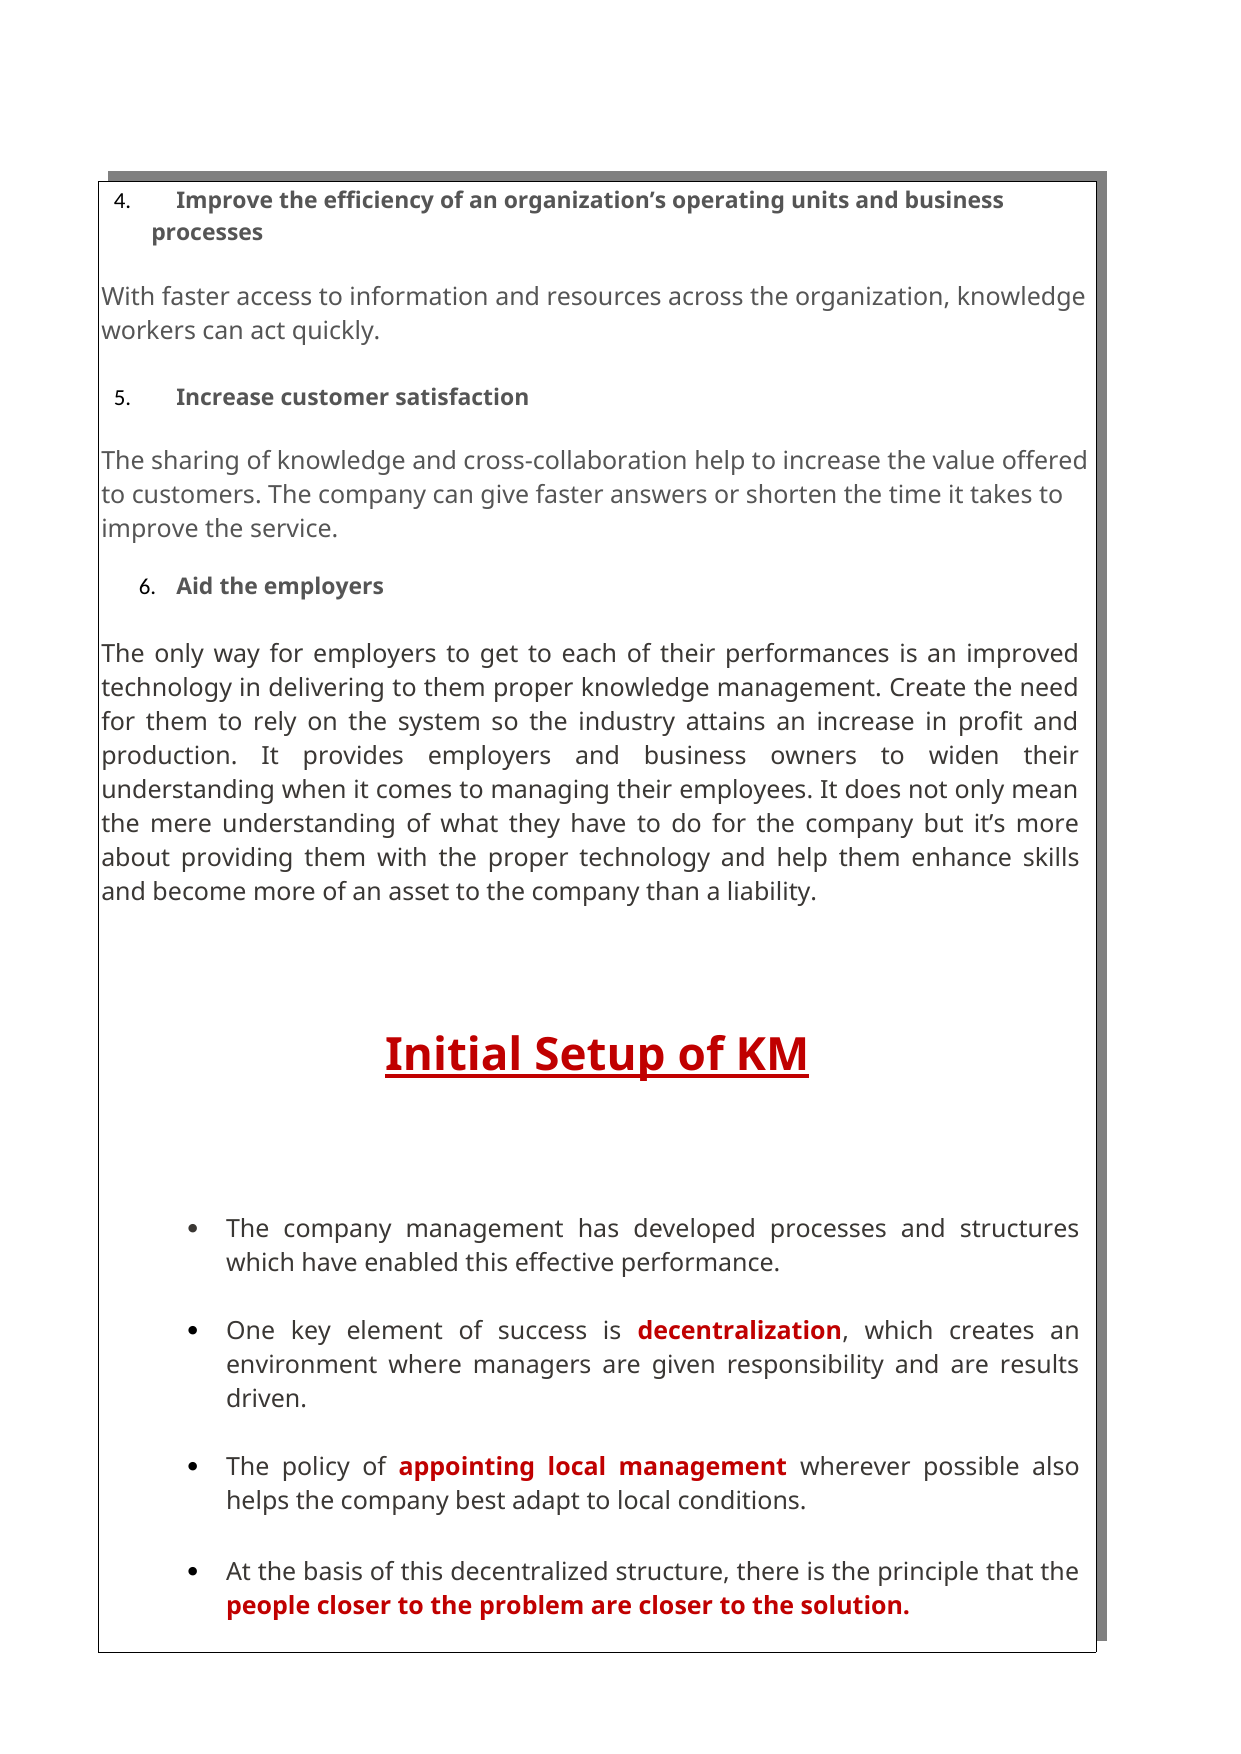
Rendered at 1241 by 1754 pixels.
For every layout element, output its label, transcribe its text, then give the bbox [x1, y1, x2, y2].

list One key element of success is decentralization, which creates an environment where managers are given responsibility and are results driven. [188, 1313, 1080, 1415]
list The policy of appointing local management wherever possible also helps the company best adapt to local conditions. [188, 1449, 1080, 1517]
subtitle Initial Setup of KM [101, 1022, 1093, 1084]
text The only way for employers to get to each of their performances is an improved technology in delivering to them proper knowledge management. Create the need for them to rely on the system so the industry attains an increase in profit and production. It provides employers and business owners to widen their understanding when it comes to managing their employees. It does not only mean the mere understanding of what they have to do for the company but it’s more about providing them with the proper technology and help them enhance skills and become more of an asset to the company than a liability. [101, 635, 1080, 908]
list Improve the efficiency of an organization’s operating units and business processes [113, 184, 1093, 247]
list The company management has developed processes and structures which have enabled this effective performance. [188, 1211, 1080, 1279]
text With faster access to information and resources across the organization, knowledge workers can act quickly. [101, 278, 1093, 346]
list Increase customer satisfaction [113, 380, 1093, 412]
text The sharing of knowledge and cross-collaboration help to increase the value offered to customers. The company can give faster answers or shorten the time it takes to improve the service. [101, 443, 1093, 545]
list Aid the employers [138, 570, 1093, 601]
list At the basis of this decentralized structure, there is the principle that the people closer to the problem are closer to the solution. [188, 1554, 1080, 1622]
